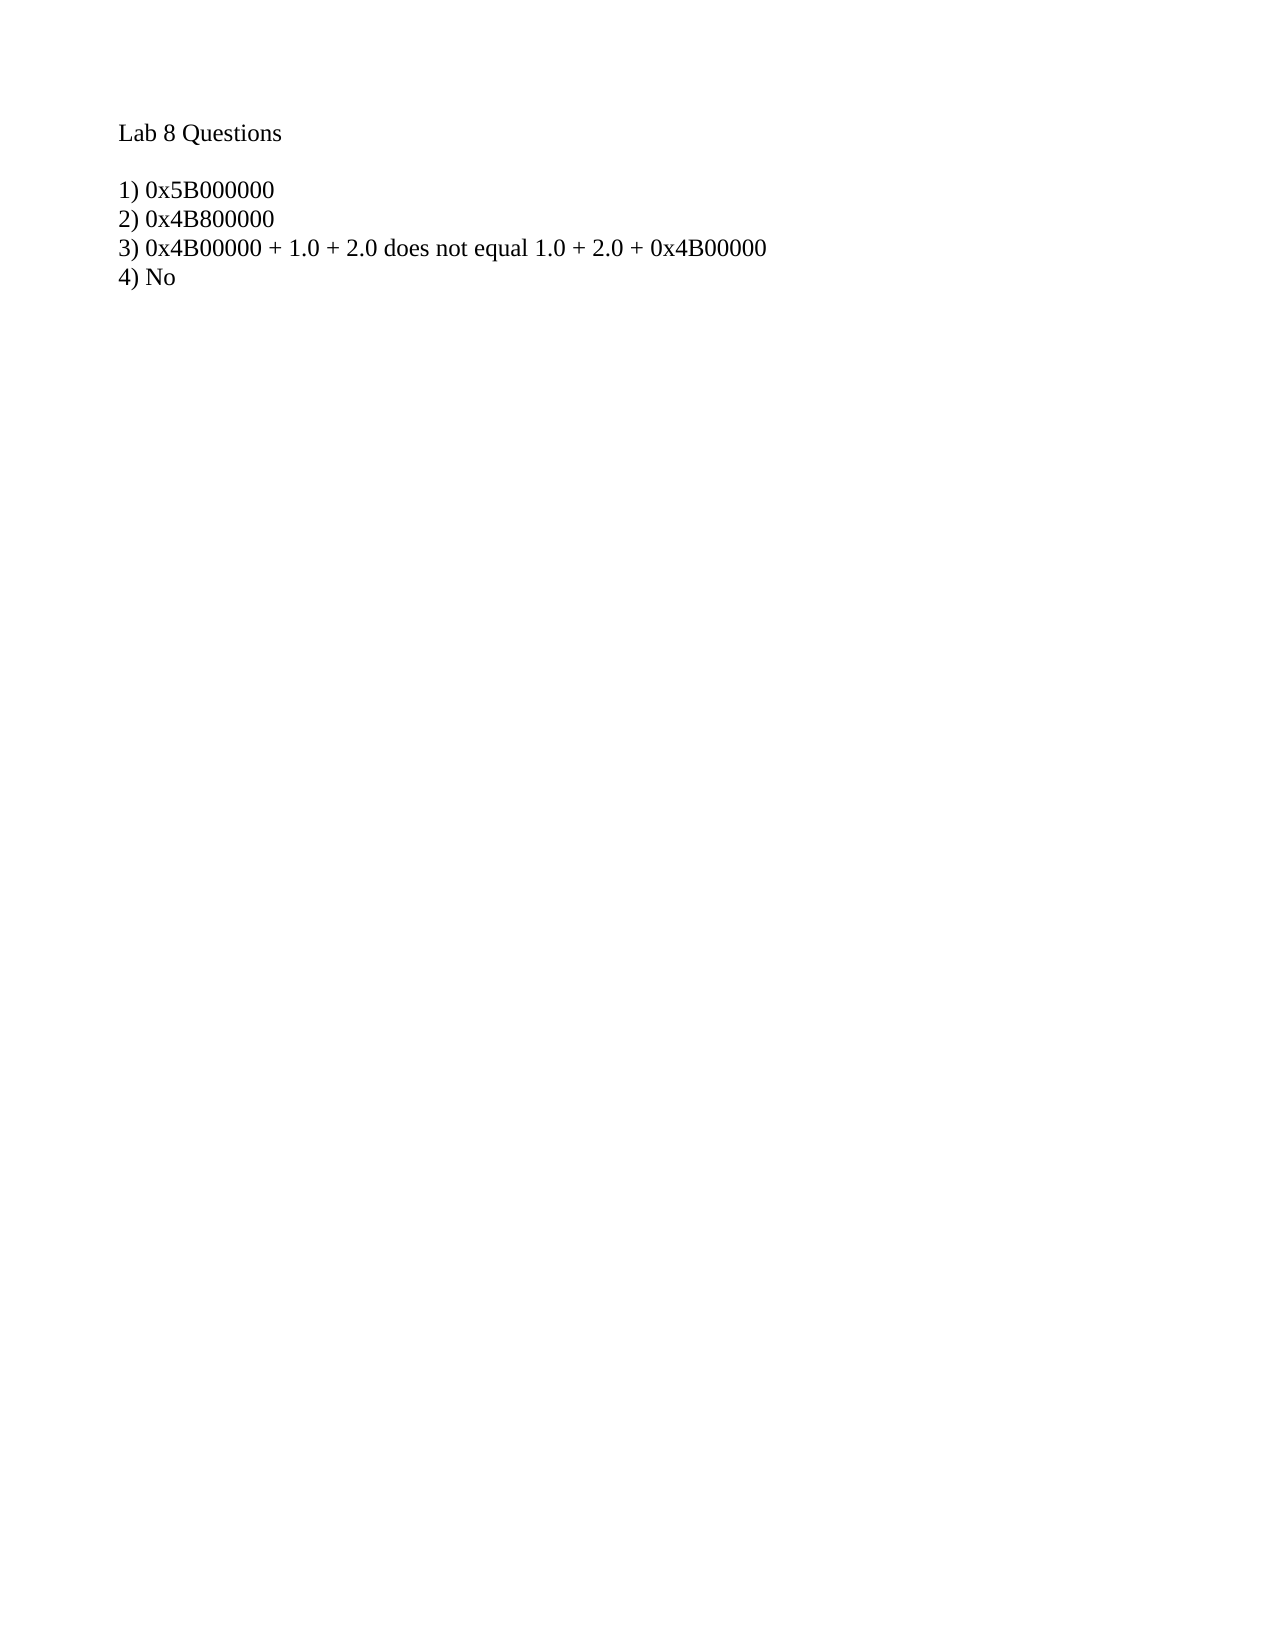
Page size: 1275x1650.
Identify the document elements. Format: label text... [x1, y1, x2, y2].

text Lab 8 Questions [118, 118, 1157, 147]
text 3) 0x4B00000 + 1.0 + 2.0 does not equal 1.0 + 2.0 + 0x4B00000 [118, 233, 1157, 262]
text 4) No [118, 262, 1157, 291]
text 2) 0x4B800000 [118, 204, 1157, 233]
text 1) 0x5B000000 [118, 176, 1157, 204]
